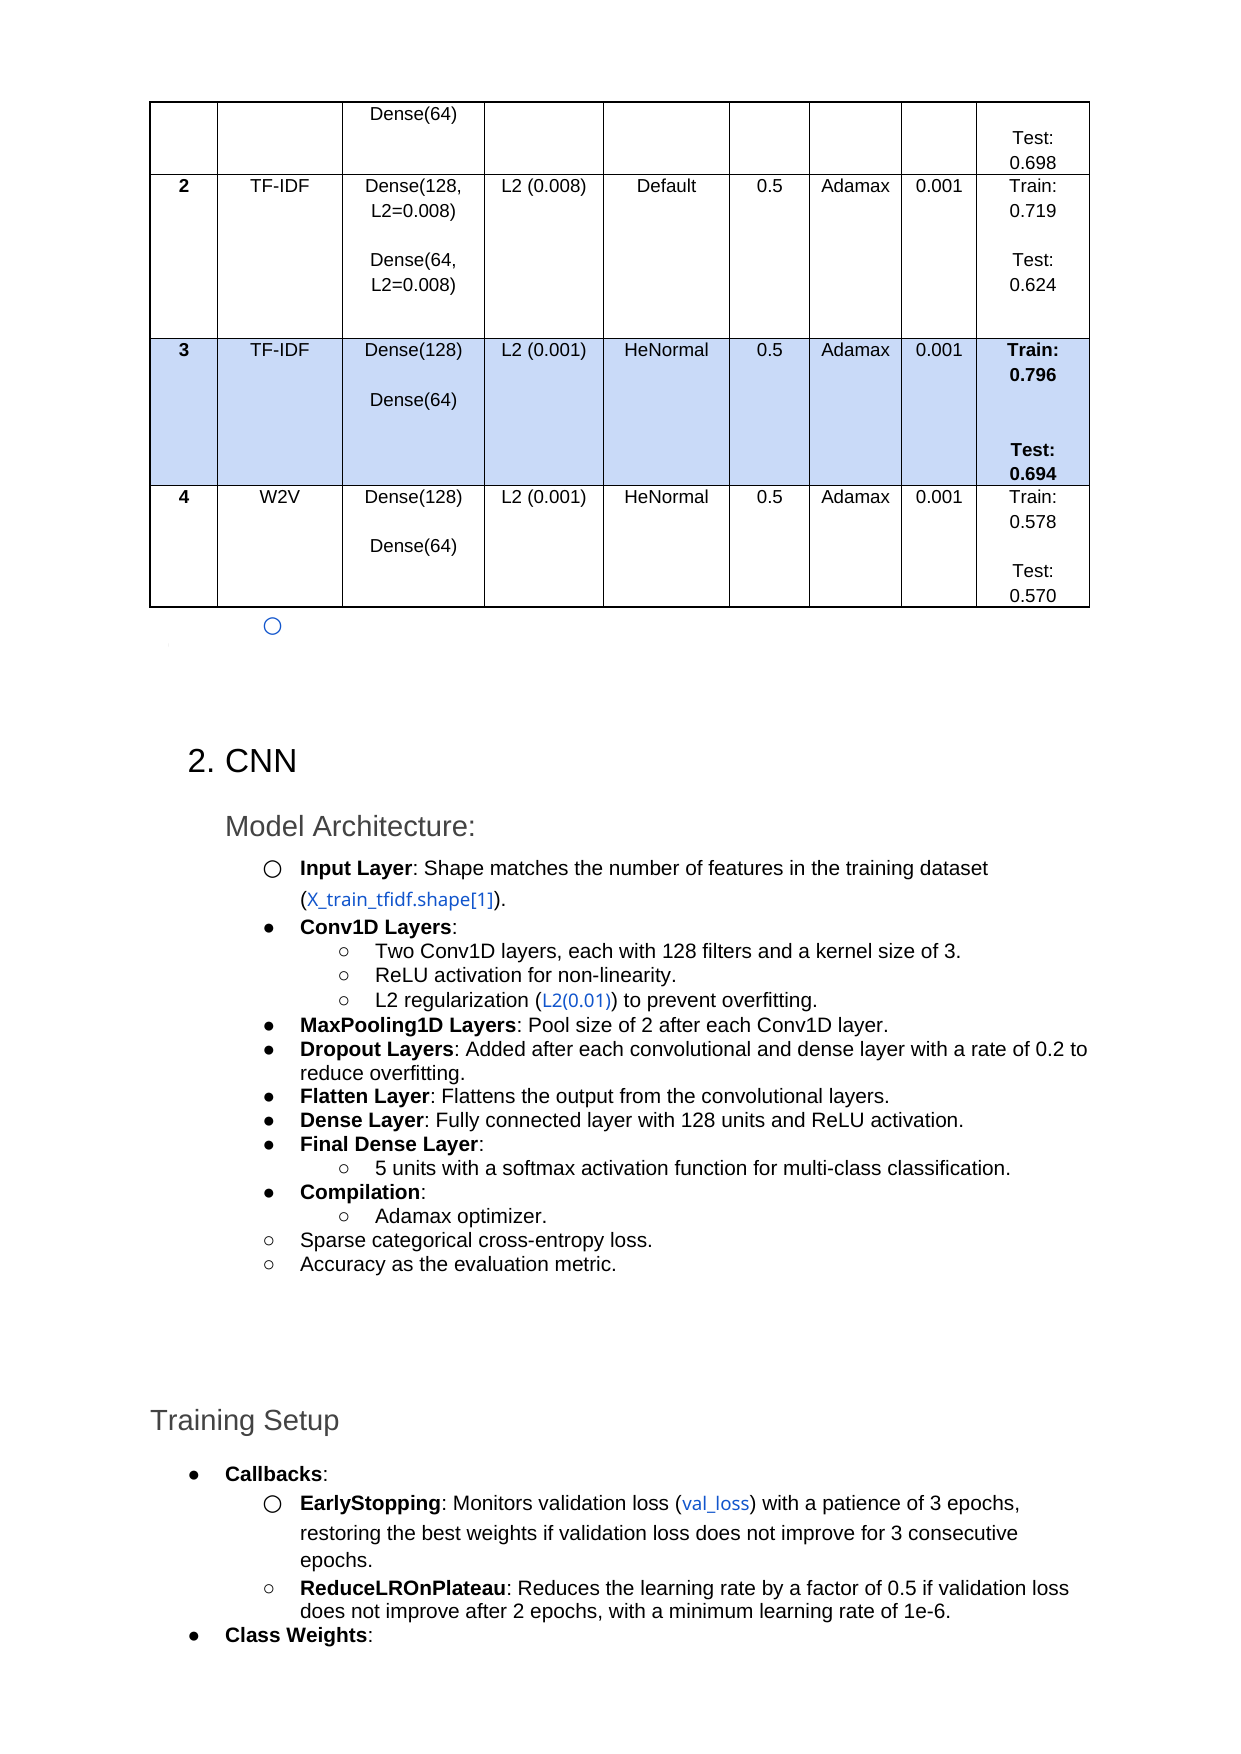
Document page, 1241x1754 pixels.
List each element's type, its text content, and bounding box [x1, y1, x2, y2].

list Compilation: [262, 1180, 1090, 1204]
table_cell 0.001 [902, 486, 976, 606]
table_cell 2 [151, 175, 217, 338]
table_cell [604, 103, 729, 173]
table_cell 0.001 [902, 175, 976, 338]
list Adamax optimizer. [337, 1204, 1090, 1228]
table_cell [485, 103, 603, 173]
list MaxPooling1D Layers: Pool size of 2 after each Conv1D layer. [262, 1012, 1090, 1036]
list Final Dense Layer: [262, 1132, 1090, 1156]
table_cell 4 [151, 486, 217, 606]
table_cell Default [604, 175, 729, 338]
table_cell L2 (0.008) [485, 175, 603, 338]
table_cell W2V [218, 486, 342, 606]
table_cell 0.5 [730, 486, 809, 606]
table_cell Dense(64) [343, 103, 484, 173]
subtitle Training Setup [150, 1403, 1090, 1437]
list Two Conv1D layers, each with 128 filters and a kernel size of 3. [337, 939, 1090, 963]
list Sparse categorical cross-entropy loss. [262, 1228, 1090, 1252]
table_cell 3 [151, 339, 217, 485]
table_cell 0.5 [730, 339, 809, 485]
list Input Layer: Shape matches the number of features in the training dataset (X_train_tfidf.shape[1]). [262, 851, 1090, 911]
table_cell Adamax [810, 486, 901, 606]
table_cell Dense(128) Dense(64) [343, 339, 484, 485]
table_cell 0.5 [730, 175, 809, 338]
list Conv1D Layers: [262, 915, 1090, 939]
table_cell Test: 0.698 [977, 103, 1089, 173]
table_cell [902, 103, 976, 173]
table_cell HeNormal [604, 486, 729, 606]
list EarlyStopping: Monitors validation loss (val_loss) with a patience of 3 epochs, restoring the best weights if validation loss does not improve for 3 consecutive epochs. [262, 1486, 1090, 1572]
table_cell 0.001 [902, 339, 976, 485]
table_cell L2 (0.001) [485, 339, 603, 485]
table_cell HeNormal [604, 339, 729, 485]
list ReLU activation for non-linearity. [337, 963, 1090, 987]
table_cell Train: 0.578 Test: 0.570 [977, 486, 1089, 606]
table_cell Train: 0.796 Test: 0.694 [977, 339, 1089, 485]
list Flatten Layer: Flattens the output from the convolutional layers. [262, 1084, 1090, 1108]
table_cell [810, 103, 901, 173]
table_cell [730, 103, 809, 173]
table_cell TF-IDF [218, 339, 342, 485]
table_cell Dense(128, L2=0.008) Dense(64, L2=0.008) [343, 175, 484, 338]
table_cell TF-IDF [218, 175, 342, 338]
list Class Weights: [187, 1623, 1090, 1647]
subtitle CNN [187, 741, 1090, 780]
list Dense Layer: Fully connected layer with 128 units and ReLU activation. [262, 1108, 1090, 1132]
table_cell [218, 103, 342, 173]
list L2 regularization (L2(0.01)) to prevent overfitting. [337, 987, 1090, 1012]
list Dropout Layers: Added after each convolutional and dense layer with a rate of 0.2 to reduce overfitting. [262, 1036, 1090, 1084]
table_cell [151, 103, 217, 173]
list ReduceLROnPlateau: Reduces the learning rate by a factor of 0.5 if validation loss does not improve after 2 epochs, with a minimum learning rate of 1e-6. [262, 1575, 1090, 1623]
table_cell Train: 0.719 Test: 0.624 [977, 175, 1089, 338]
list Accuracy as the evaluation metric. [262, 1252, 1090, 1276]
list Callbacks: [187, 1462, 1090, 1486]
table_cell L2 (0.001) [485, 486, 603, 606]
subtitle Model Architecture: [225, 809, 1090, 842]
table_cell Adamax [810, 175, 901, 338]
table_cell Dense(128) Dense(64) [343, 486, 484, 606]
list 5 units with a softmax activation function for multi-class classification. [337, 1156, 1090, 1180]
table_cell Adamax [810, 339, 901, 485]
